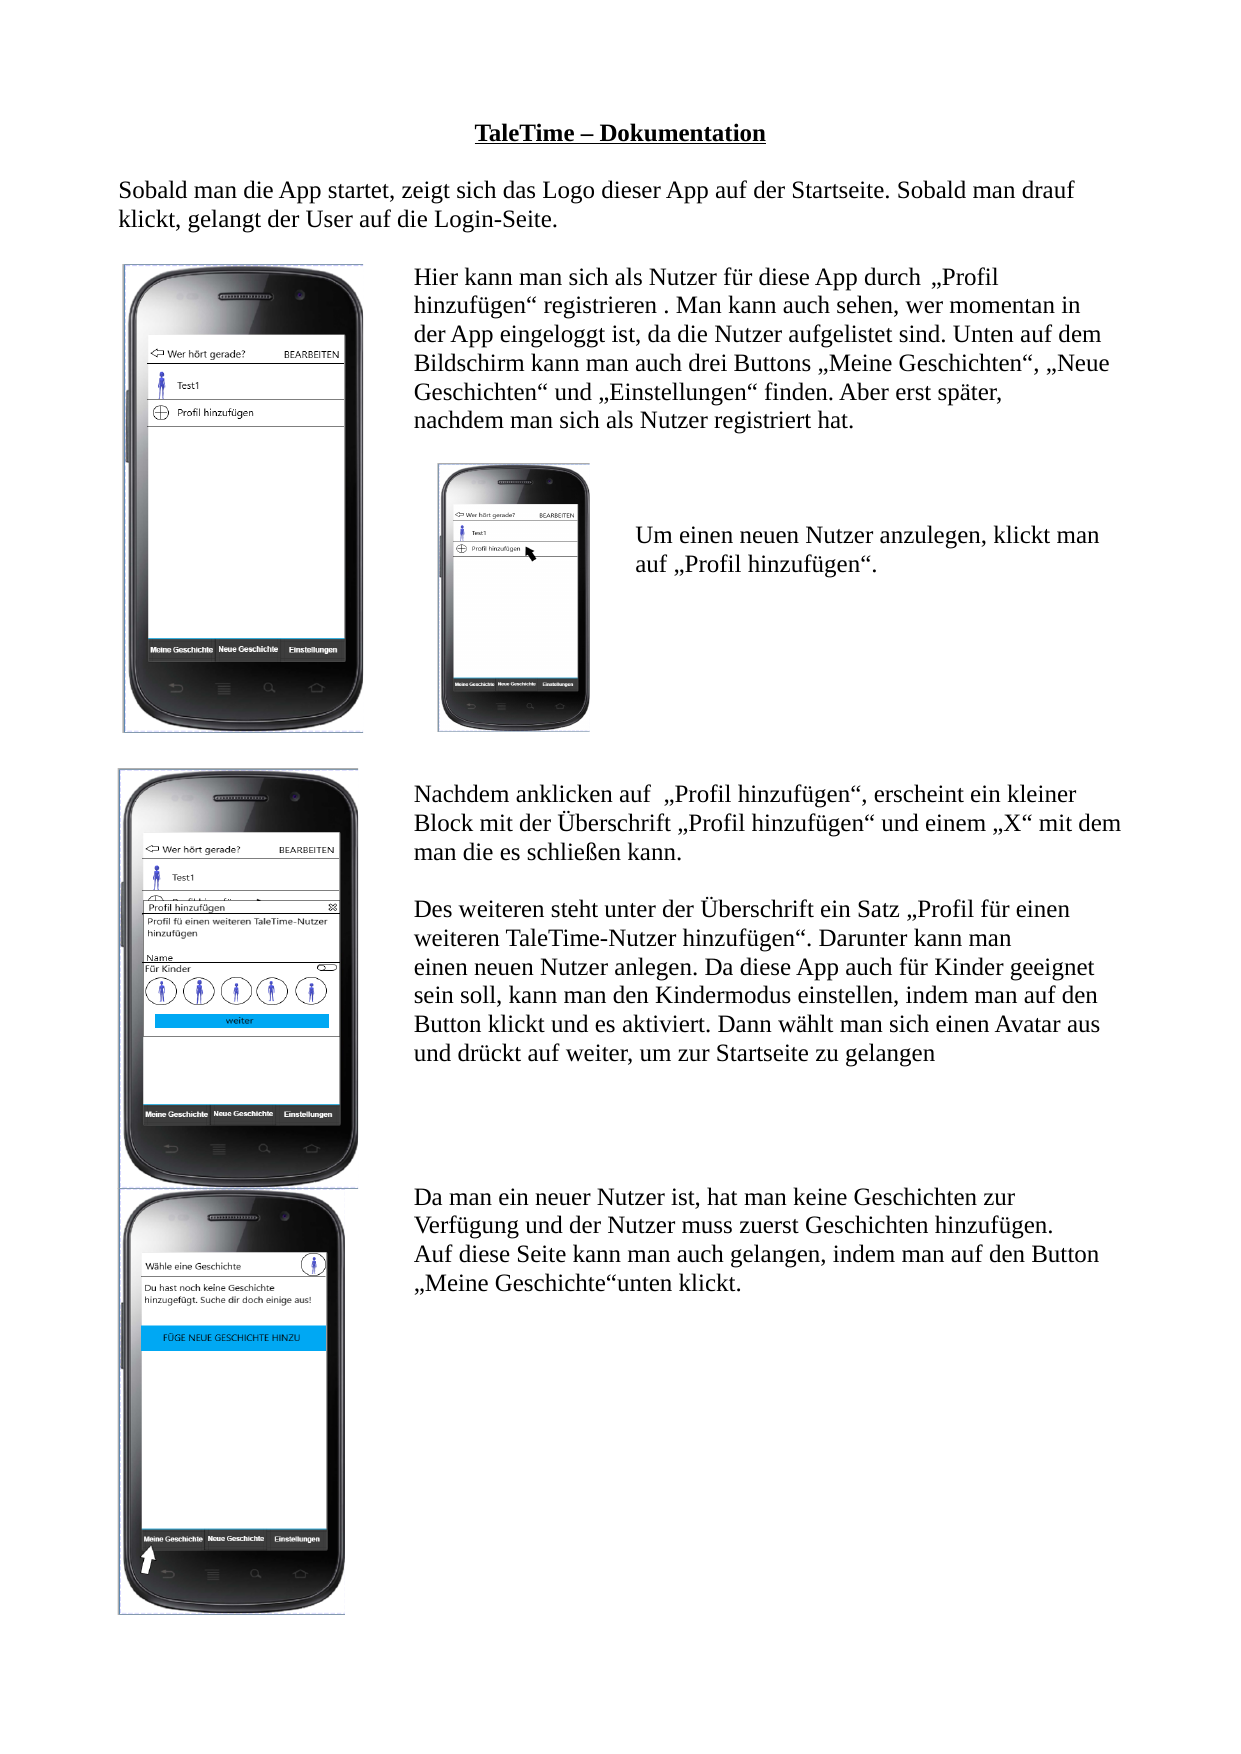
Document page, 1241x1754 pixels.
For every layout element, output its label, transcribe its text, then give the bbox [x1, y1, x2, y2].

picture [122, 264, 364, 733]
text TaleTime – Dokumentation [118, 118, 1122, 147]
text Auf diese Seite kann man auch gelangen, indem man auf den Button „Meine Geschichte“unten klickt. [345, 1239, 1122, 1297]
text Des weiteren steht unter der Überschrift ein Satz „Profil für einen weiteren TaleTime-Nutzer hinzufügen“. Darunter kann man einen neuen Nutzer anlegen. Da diese App auch für Kinder geeignet sein soll, kann man den Kindermodus einstellen, indem man auf den Button klickt und es aktiviert. Dann wählt man sich einen Avatar aus und drückt auf weiter, um zur Startseite zu gelangen [359, 894, 1122, 1067]
picture [117, 768, 359, 1615]
text Sobald man die App startet, zeigt sich das Logo dieser App auf der Startseite. Sobald man drauf klickt, gelangt der User auf die Login-Seite. [118, 176, 1122, 233]
text Um einen neuen Nutzer anzulegen, klickt man auf „Profil hinzufügen“. [590, 521, 1122, 578]
text Da man ein neuer Nutzer ist, hat man keine Geschichten zur Verfügung und der Nutzer muss zuerst Geschichten hinzufügen. [345, 1182, 1122, 1239]
text [364, 521, 437, 578]
text Hier kann man sich als Nutzer für diese App durch „Profil hinzufügen“ registrieren . Man kann auch sehen, wer momentan in der App eingeloggt ist, da die Nutzer aufgelistet sind. Unten auf dem Bildschirm kann man auch drei Buttons „Meine Geschichten“, „Neue Geschichten“ und „Einstellungen“ finden. Aber erst später, nachdem man sich als Nutzer registriert hat. [118, 262, 1122, 434]
picture [437, 463, 590, 732]
text Nachdem anklicken auf „Profil hinzufügen“, erscheint ein kleiner Block mit der Überschrift „Profil hinzufügen“ und einem „X“ mit dem man die es schließen kann. [359, 779, 1122, 866]
